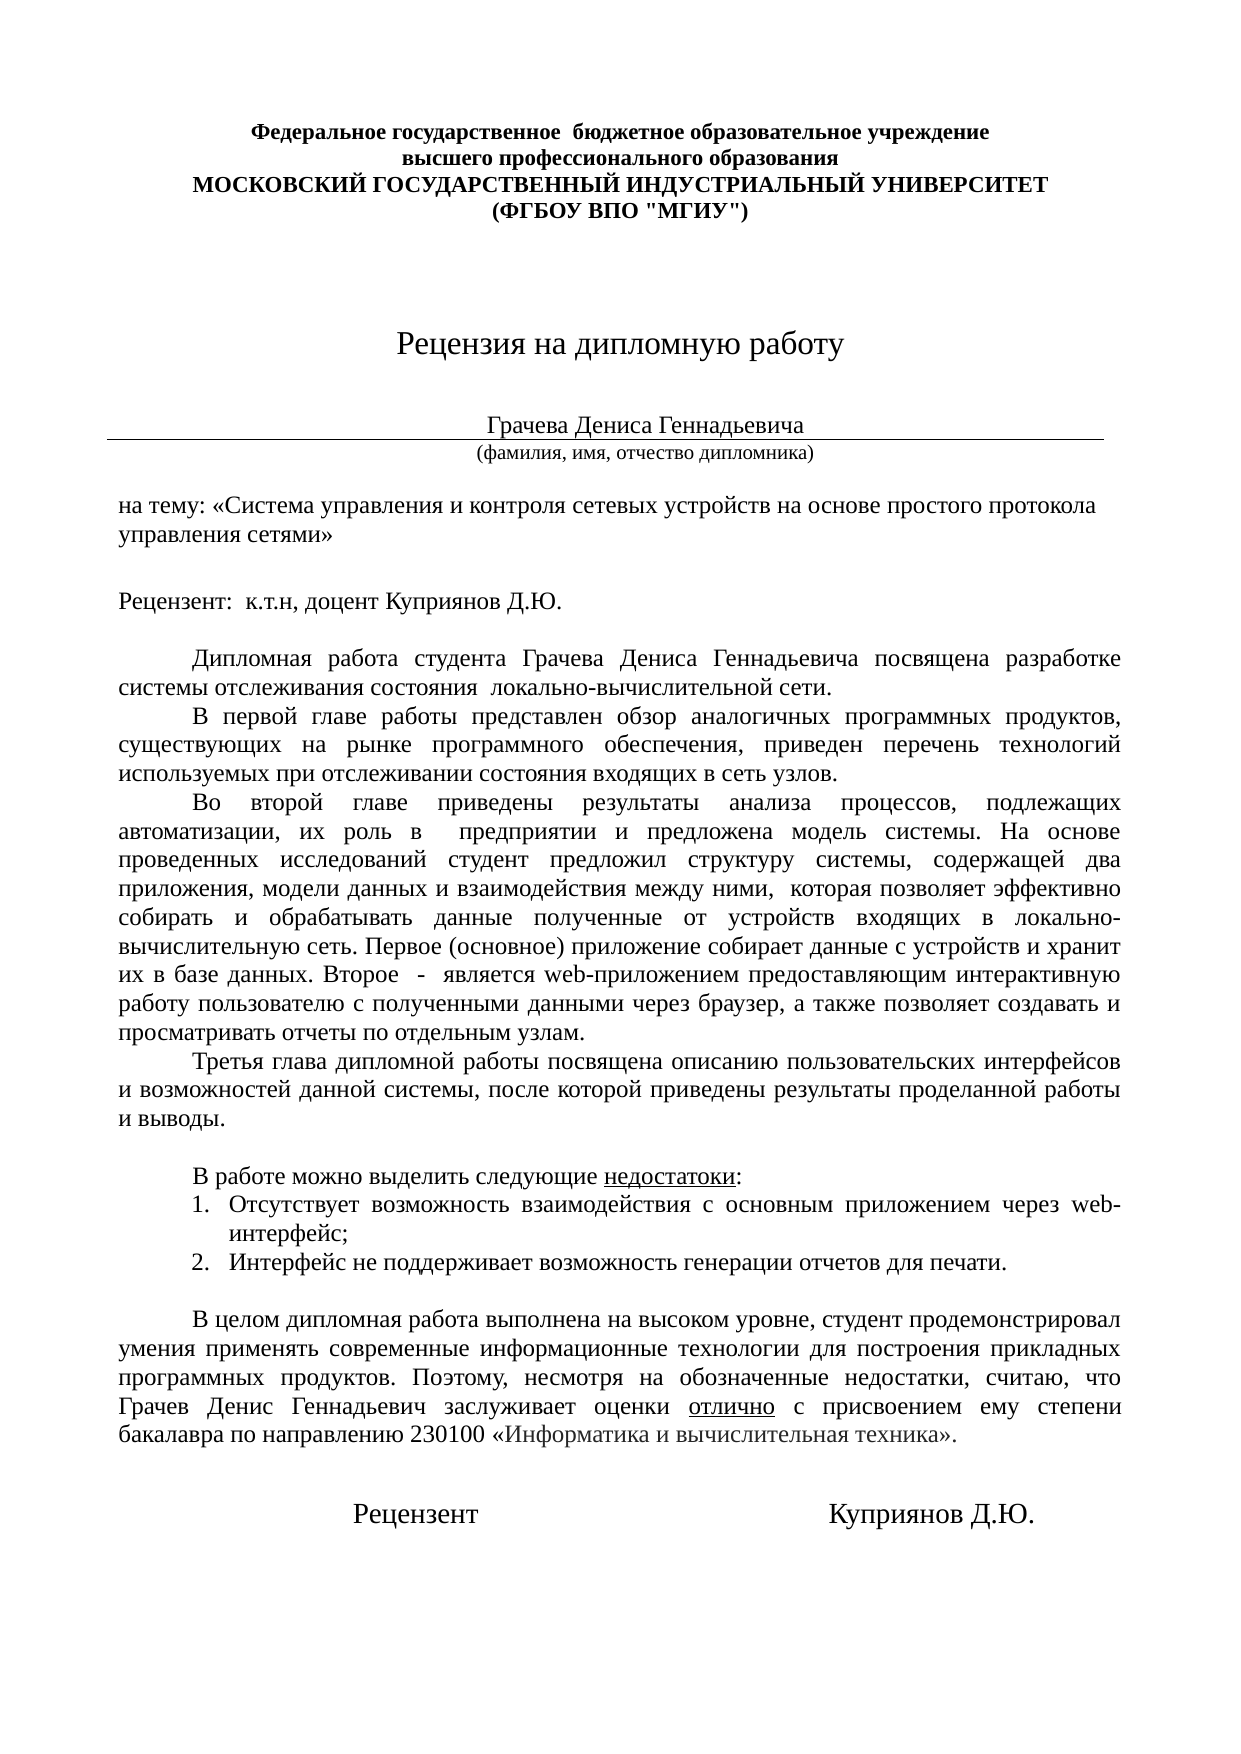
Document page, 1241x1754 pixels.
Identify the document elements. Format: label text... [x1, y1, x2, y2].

subtitle Рецензия на дипломную работу [118, 323, 1123, 362]
text Федеральное государственное бюджетное образовательное учреждение [118, 118, 1122, 144]
text высшего профессионального образования [118, 144, 1122, 171]
text на тему: «Система управления и контроля сетевых устройств на основе простого протокола [118, 490, 1119, 519]
text В работе можно выделить следующие недостатоки: [118, 1161, 1122, 1189]
table_header Грачева Дениса Геннадьевича [107, 410, 1104, 438]
text В первой главе работы представлен обзор аналогичных программных продуктов, существующих на рынке программного обеспечения, приведен перечень технологий используемых при отслеживании состояния входящих в сеть узлов. [118, 701, 1122, 787]
text Рецензент: к.т.н, доцент Куприянов Д.Ю. [118, 586, 1202, 614]
list Интерфейс не поддерживает возможность генерации отчетов для печати. [191, 1247, 1122, 1276]
text Рецензент Куприянов Д.Ю. [192, 1496, 1122, 1530]
text Третья глава дипломной работы посвящена описанию пользовательских интерфейсов и возможностей данной системы, после которой приведены результаты проделанной работы и выводы. [118, 1046, 1122, 1132]
text МОСКОВСКИЙ ГОСУДАРСТВЕННЫЙ ИНДУСТРИАЛЬНЫЙ УНИВЕРСИТЕТ [118, 171, 1122, 197]
text управления сетями» [118, 519, 1119, 547]
table_cell (фамилия, имя, отчество дипломника) [107, 440, 1104, 464]
text Дипломная работа студента Грачева Дениса Геннадьевича посвящена разработке системы отслеживания состояния локально-вычислительной сети. [118, 643, 1122, 701]
text В целом дипломная работа выполнена на высоком уровне, студент продемонстрировал умения применять современные информационные технологии для построения прикладных программных продуктов. Поэтому, несмотря на обозначенные недостатки, считаю, что Грачев Денис Геннадьевич заслуживает оценки отлично с присвоением ему степени бакалавра по направлению 230100 «Информатика и вычислительная техника». [118, 1304, 1122, 1448]
text (ФГБОУ ВПО "МГИУ") [118, 197, 1122, 223]
list Отсутствует возможность взаимодействия с основным приложением через web-интерфейс; [191, 1189, 1122, 1247]
text Во второй главе приведены результаты анализа процессов, подлежащих автоматизации, их роль в предприятии и предложена модель системы. На основе проведенных исследований студент предложил структуру системы, содержащей два приложения, модели данных и взаимодействия между ними, которая позволяет эффективно собирать и обрабатывать данные полученные от устройств входящих в локально-вычислительную сеть. Первое (основное) приложение собирает данные с устройств и хранит их в базе данных. Второе - является web-приложением предоставляющим интерактивную работу пользователю с полученными данными через браузер, а также позволяет создавать и просматривать отчеты по отдельным узлам. [118, 787, 1122, 1046]
